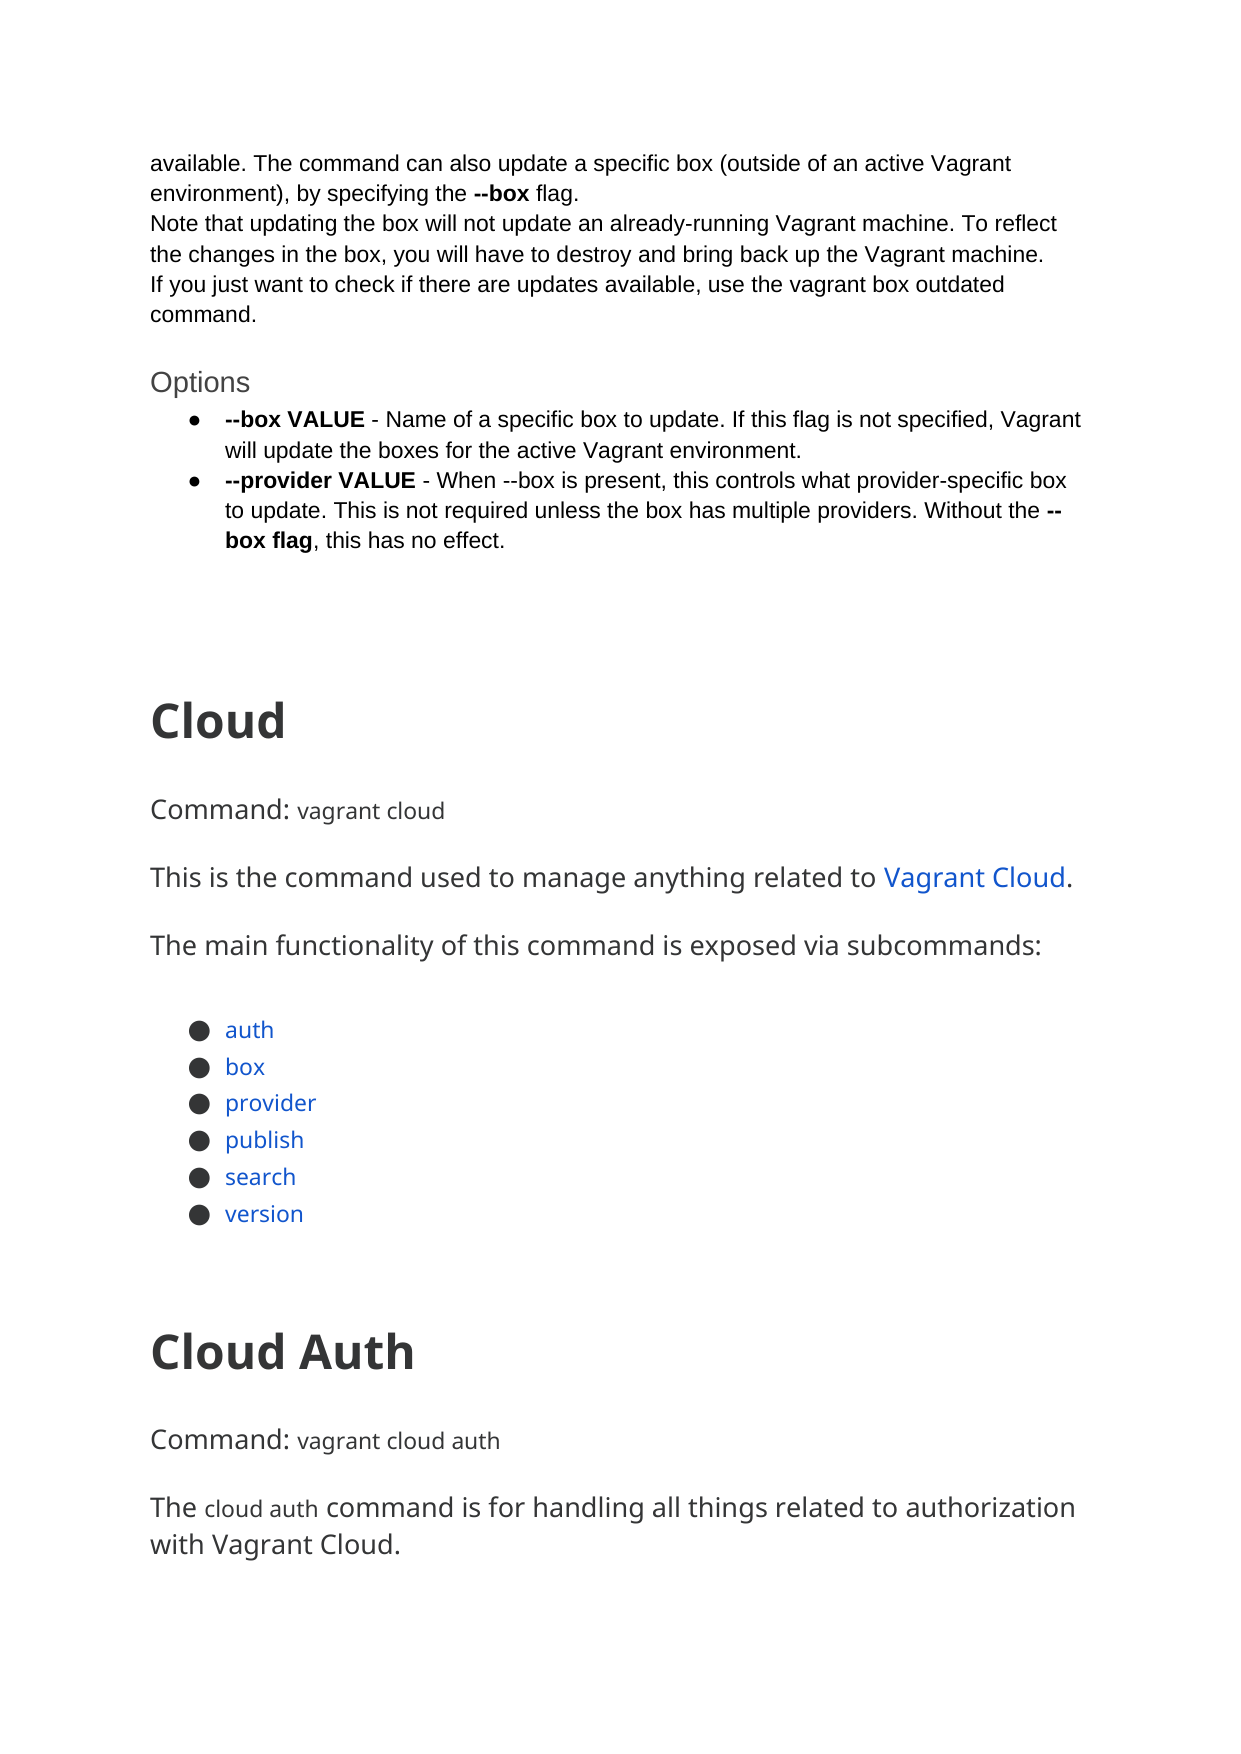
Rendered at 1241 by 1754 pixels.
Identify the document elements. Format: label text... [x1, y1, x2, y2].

list --box VALUE - Name of a specific box to update. If this flag is not specified, Vagrant will update the boxes for the active Vagrant environment. [187, 406, 1090, 463]
text Command: vagrant cloud [150, 790, 1090, 827]
list auth [187, 1009, 1090, 1046]
text available. The command can also update a specific box (outside of an active Vagrant environment), by specifying the --box flag. [150, 150, 1090, 207]
list provider [187, 1083, 1090, 1120]
subtitle Cloud [150, 687, 1090, 753]
list --provider VALUE - When --box is present, this controls what provider-specific box to update. This is not required unless the box has multiple providers. Without the --box flag, this has no effect. [187, 467, 1090, 554]
list box [187, 1046, 1090, 1083]
text Command: vagrant cloud auth [150, 1421, 1090, 1458]
text Note that updating the box will not update an already-running Vagrant machine. To reflect the changes in the box, you will have to destroy and bring back up the Vagrant machine. [150, 210, 1090, 267]
text If you just want to check if there are updates available, use the vagrant box outdated command. [150, 271, 1090, 327]
text This is the command used to manage anything related to Vagrant Cloud. [150, 858, 1090, 895]
list version [187, 1193, 1090, 1230]
text The cloud auth command is for handling all things related to authorization with Vagrant Cloud. [150, 1489, 1090, 1563]
list publish [187, 1120, 1090, 1157]
subtitle Options [150, 364, 1090, 398]
subtitle Cloud Auth [150, 1318, 1090, 1383]
list search [187, 1157, 1090, 1193]
text The main functionality of this command is exposed via subcommands: [150, 926, 1090, 963]
